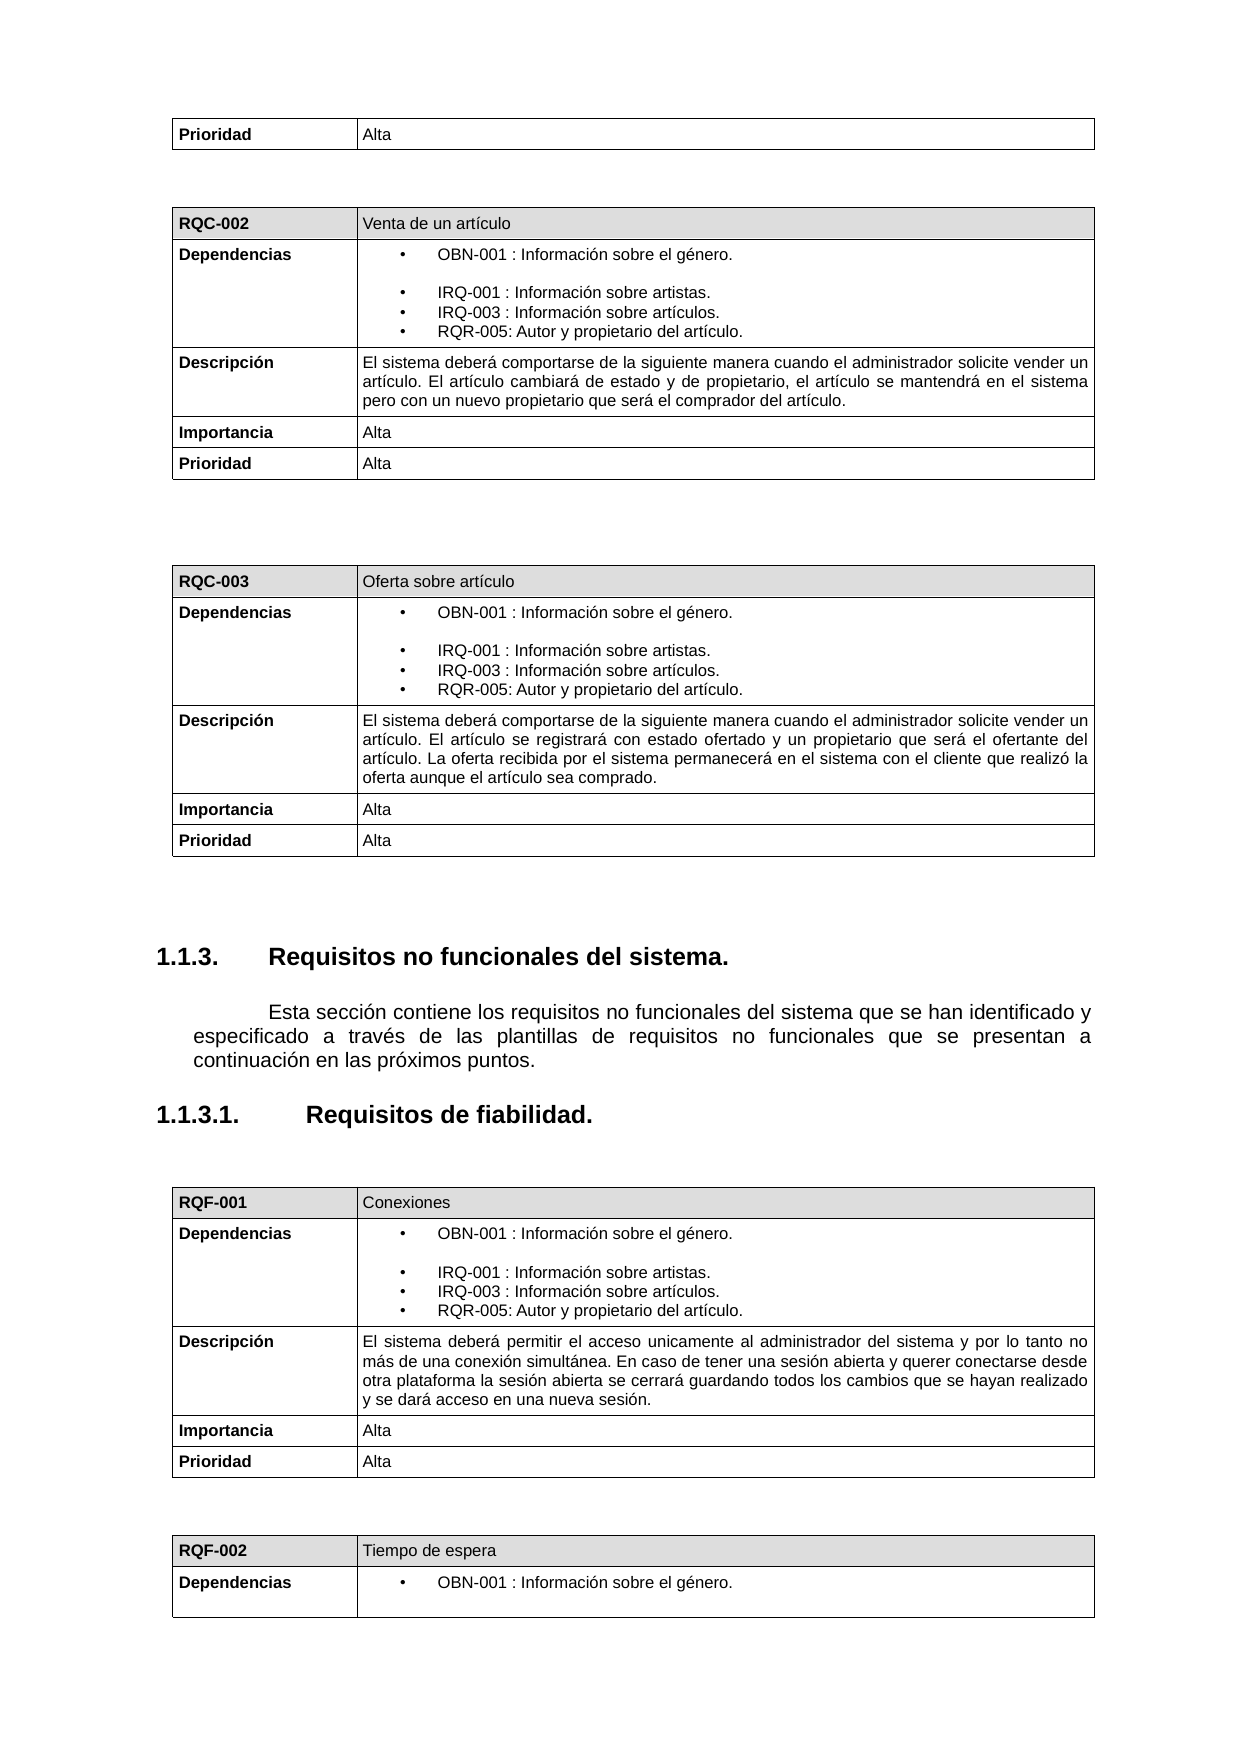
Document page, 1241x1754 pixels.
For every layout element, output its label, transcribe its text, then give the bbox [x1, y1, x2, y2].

table_cell OBN-001 : Información sobre el género. IRQ-001 : Información sobre artistas. IRQ-003 : Información sobre artículos. RQR-005: Autor y propietario del artículo. [358, 1567, 1094, 1617]
table_cell Dependencias [173, 598, 357, 704]
table_cell Alta [358, 1447, 1094, 1477]
table_cell Alta [358, 417, 1094, 447]
table_cell Prioridad [173, 448, 357, 478]
list Requisitos de fiabilidad. [156, 1100, 1093, 1129]
table_cell OBN-001 : Información sobre el género. IRQ-001 : Información sobre artistas. IRQ-003 : Información sobre artículos. RQR-005: Autor y propietario del artículo. [358, 1219, 1094, 1326]
table_cell Prioridad [173, 119, 357, 149]
table_cell Prioridad [173, 825, 357, 856]
table_header RQF-002 [173, 1536, 357, 1566]
table_cell OBN-001 : Información sobre el género. IRQ-001 : Información sobre artistas. IRQ-003 : Información sobre artículos. RQR-005: Autor y propietario del artículo. [358, 598, 1094, 704]
table_cell Importancia [173, 417, 357, 447]
table_cell Dependencias [173, 240, 357, 347]
table_cell Alta [358, 119, 1094, 149]
table_cell Descripción [173, 1327, 357, 1415]
table_header Venta de un artículo [358, 208, 1094, 238]
table_cell Alta [358, 825, 1094, 856]
table_cell El sistema deberá permitir el acceso unicamente al administrador del sistema y por lo tanto no más de una conexión simultánea. En caso de tener una sesión abierta y querer conectarse desde otra plataforma la sesión abierta se cerrará guardando todos los cambios que se hayan realizado y se dará acceso en una nueva sesión. [358, 1327, 1094, 1415]
table_cell Dependencias [173, 1219, 357, 1326]
table_cell Descripción [173, 706, 357, 793]
table_cell Alta [358, 794, 1094, 824]
table_header RQC-002 [173, 208, 357, 238]
table_header Conexiones [358, 1188, 1094, 1218]
table_header RQF-001 [173, 1188, 357, 1218]
table_cell El sistema deberá comportarse de la siguiente manera cuando el administrador solicite vender un artículo. El artículo se registrará con estado ofertado y un propietario que será el ofertante del artículo. La oferta recibida por el sistema permanecerá en el sistema con el cliente que realizó la oferta aunque el artículo sea comprado. [358, 706, 1094, 793]
table_cell Descripción [173, 348, 357, 416]
table_header Tiempo de espera [358, 1536, 1094, 1566]
table_cell Dependencias [173, 1567, 357, 1617]
table_cell Alta [358, 448, 1094, 478]
table_cell OBN-001 : Información sobre el género. IRQ-001 : Información sobre artistas. IRQ-003 : Información sobre artículos. RQR-005: Autor y propietario del artículo. [358, 240, 1094, 347]
table_cell El sistema deberá comportarse de la siguiente manera cuando el administrador solicite vender un artículo. El artículo cambiará de estado y de propietario, el artículo se mantendrá en el sistema pero con un nuevo propietario que será el comprador del artículo. [358, 348, 1094, 416]
table_cell Importancia [173, 794, 357, 824]
table_cell Alta [358, 1416, 1094, 1446]
table_header RQC-003 [173, 566, 357, 596]
list Requisitos no funcionales del sistema. [156, 942, 1093, 971]
table_header Oferta sobre artículo [358, 566, 1094, 596]
text Esta sección contiene los requisitos no funcionales del sistema que se han identificado y especificado a través de las plantillas de requisitos no funcionales que se presentan a continuación en las próximos puntos. [193, 1000, 1093, 1072]
table_cell Importancia [173, 1416, 357, 1446]
table_cell Prioridad [173, 1447, 357, 1477]
